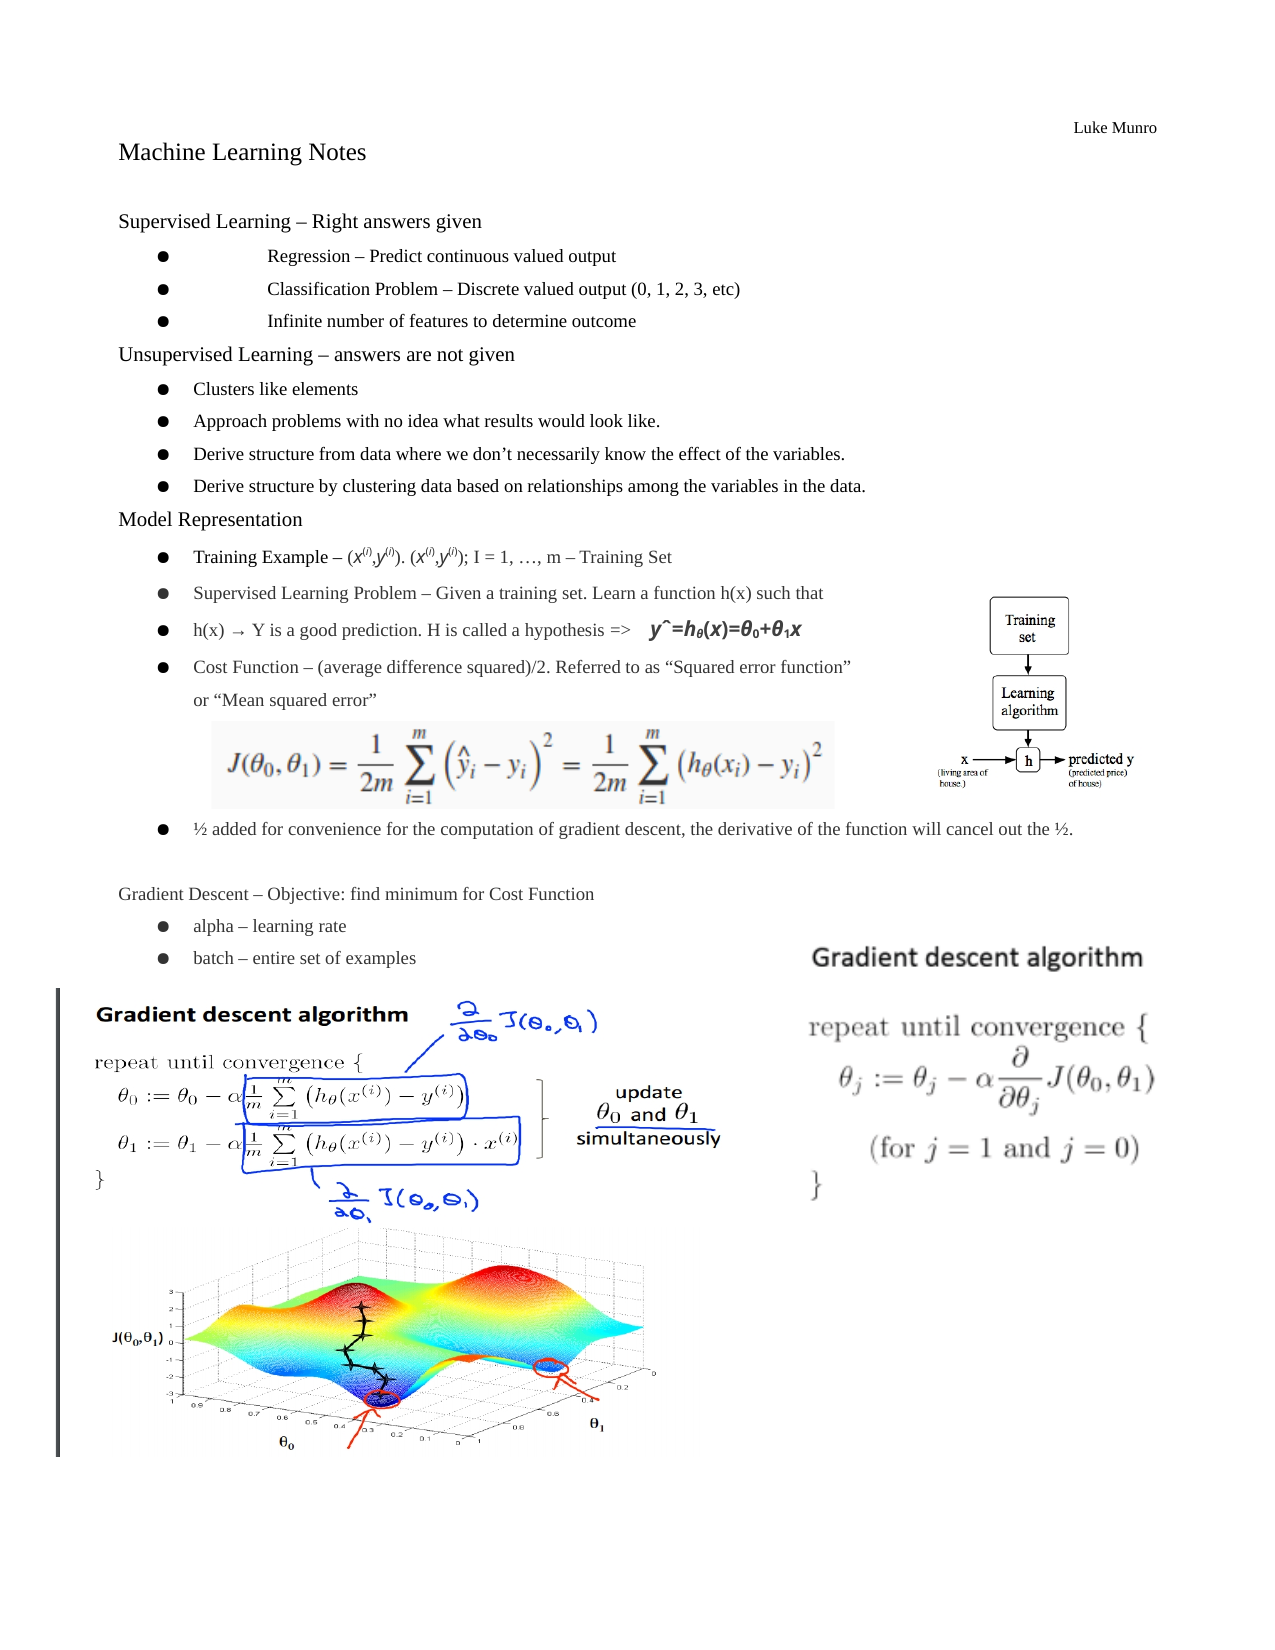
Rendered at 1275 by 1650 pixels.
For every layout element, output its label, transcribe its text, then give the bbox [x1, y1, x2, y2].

picture [799, 945, 1229, 1233]
list Regression – Predict continuous valued output [156, 245, 1157, 267]
list h(x) → Y is a good prediction. H is called a hypothesis => yˆ=hθ(x)=θ0+θ1x [156, 614, 867, 642]
picture [867, 583, 1190, 803]
text Model Representation [118, 507, 1157, 531]
text Gradient Descent – Objective: find minimum for Cost Function [118, 882, 1157, 904]
text Luke Munro [118, 118, 1157, 137]
list Supervised Learning Problem – Given a training set. Learn a function h(x) such that [156, 582, 1157, 603]
text Unsupervised Learning – answers are not given [118, 342, 1157, 366]
list Training Example – (x(i),y(i)). (x(i),y(i)); I = 1, …, m – Training Set [156, 543, 1157, 569]
list batch – entire set of examples [156, 947, 799, 969]
list Cost Function – (average difference squared)/2. Referred to as “Squared error function” or “Mean squared error” [156, 656, 867, 710]
picture [55, 988, 751, 1457]
list Clusters like elements [156, 378, 1157, 400]
list Infinite number of features to determine outcome [156, 310, 1157, 331]
list alpha – learning rate [156, 915, 1157, 936]
text Machine Learning Notes [118, 137, 1157, 166]
list Approach problems with no idea what results would look like. [156, 410, 1157, 432]
list Derive structure from data where we don’t necessarily know the effect of the variables. [156, 443, 1157, 464]
text Supervised Learning – Right answers given [118, 209, 1157, 233]
list ½ added for convenience for the computation of gradient descent, the derivative of the function will cancel out the ½. [156, 818, 1157, 839]
picture [211, 721, 835, 809]
list Classification Problem – Discrete valued output (0, 1, 2, 3, etc) [156, 277, 1157, 299]
list Derive structure by clustering data based on relationships among the variables in the data. [156, 475, 1157, 497]
